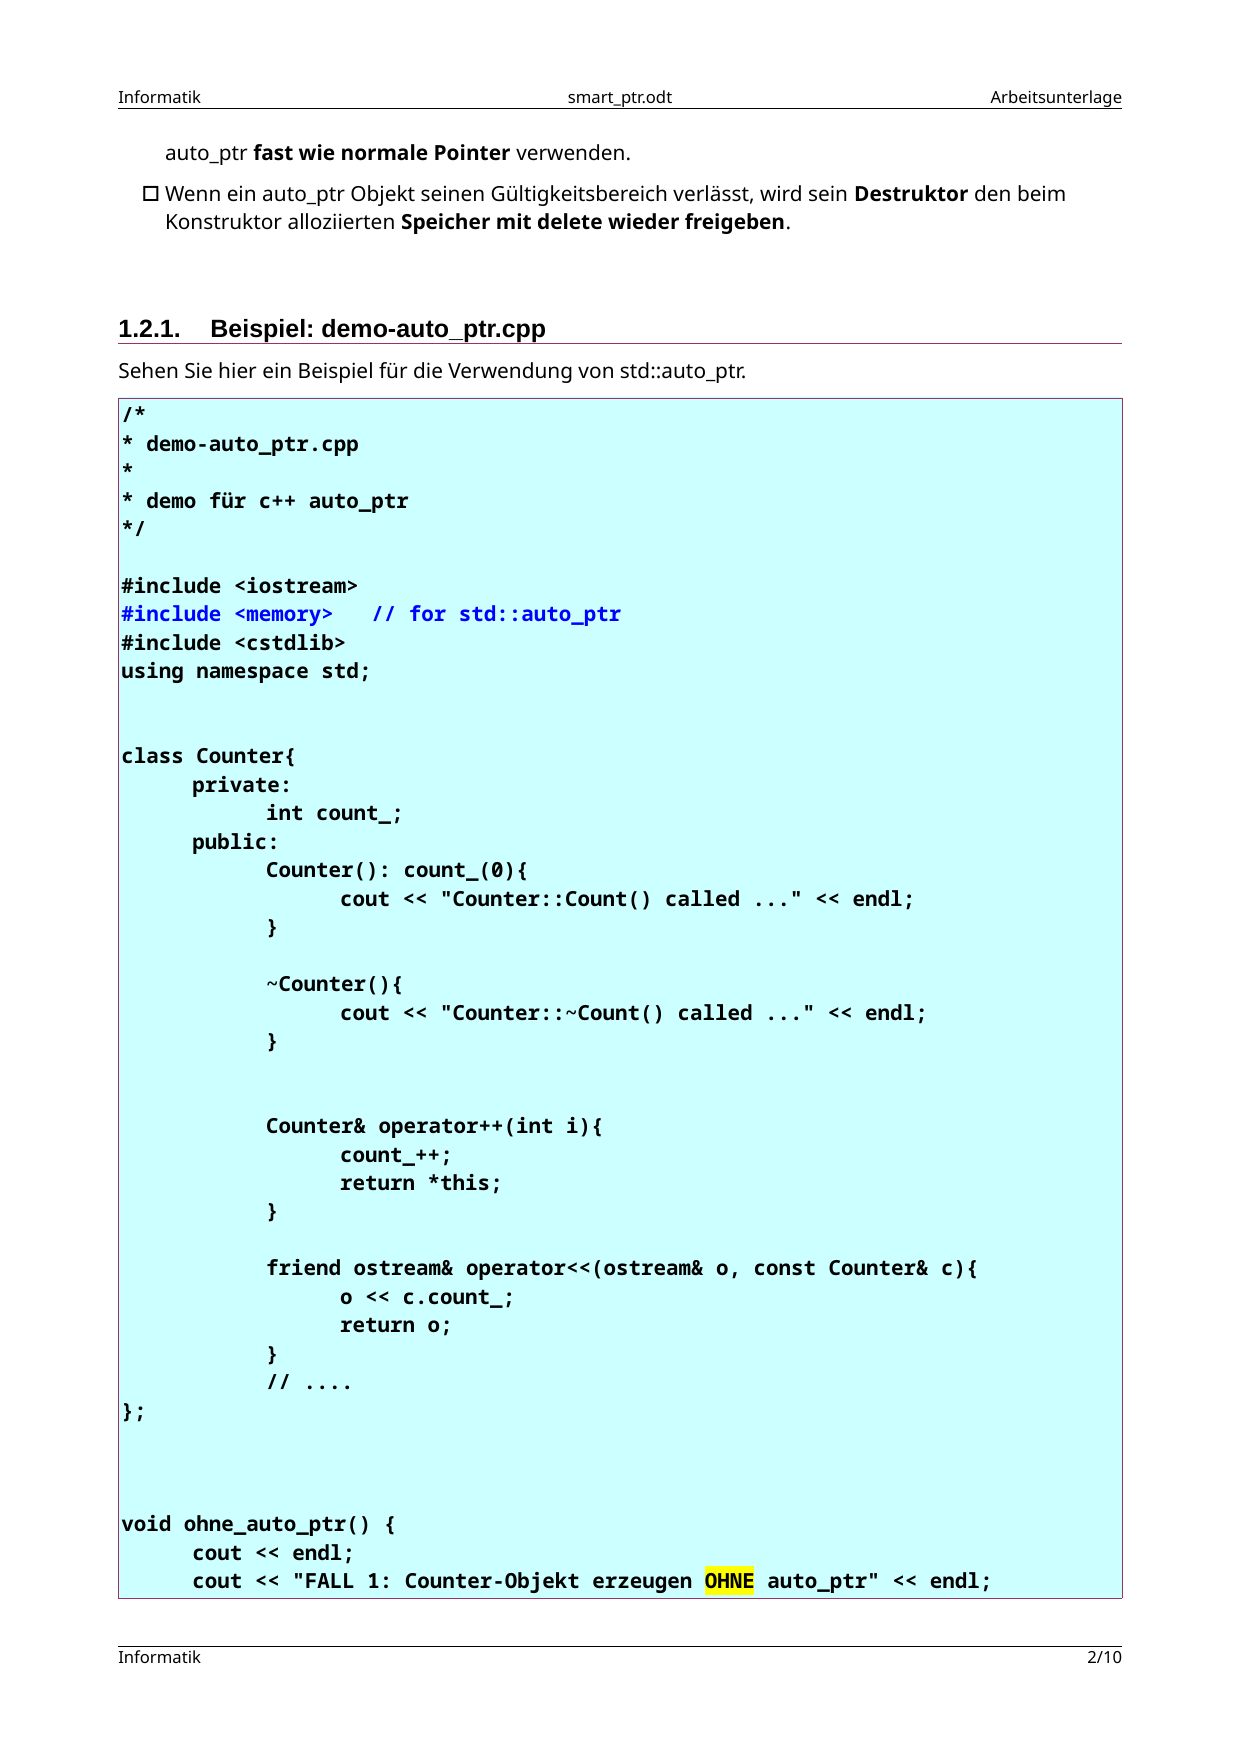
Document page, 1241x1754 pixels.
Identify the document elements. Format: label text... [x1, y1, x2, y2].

text ~Counter(){ [119, 966, 1122, 994]
text return o; [119, 1307, 1122, 1336]
text Sehen Sie hier ein Beispiel für die Verwendung von std::auto_ptr. [118, 356, 1122, 385]
text * demo für c++ auto_ptr [119, 483, 1122, 511]
text */ [119, 511, 1122, 539]
text #include <iostream> [119, 568, 1122, 596]
text #include <cstdlib> [119, 625, 1122, 653]
text } [119, 1336, 1122, 1364]
text cout << "Counter::~Count() called ..." << endl; [119, 994, 1122, 1023]
text int count_; [119, 796, 1122, 824]
text * [119, 454, 1122, 483]
text Counter(): count_(0){ [119, 852, 1122, 881]
text } [119, 909, 1122, 938]
text cout << "FALL 1: Counter-Objekt erzeugen OHNE auto_ptr" << endl; [119, 1563, 1122, 1598]
text void ohne_auto_ptr() { [119, 1506, 1122, 1535]
text } [119, 1194, 1122, 1222]
text class Counter{ [119, 739, 1122, 767]
text * demo-auto_ptr.cpp [119, 426, 1122, 454]
text private: [119, 767, 1122, 796]
text // .... [119, 1364, 1122, 1393]
text count_++; [119, 1137, 1122, 1165]
text } [119, 1023, 1122, 1051]
text }; [119, 1393, 1122, 1421]
list Wenn ein auto_ptr Objekt seinen Gültigkeitsbereich verlässt, wird sein Destruktor den beim Konstruktor alloziierten Speicher mit delete wieder freigeben. [141, 179, 1122, 236]
text cout << endl; [119, 1535, 1122, 1563]
text o << c.count_; [119, 1279, 1122, 1307]
text friend ostream& operator<<(ostream& o, const Counter& c){ [119, 1251, 1122, 1279]
subtitle Beispiel: demo-auto_ptr.cpp [118, 314, 1122, 343]
list auto_ptr fast wie normale Pointer verwenden. [141, 138, 1122, 166]
text cout << "Counter::Count() called ..." << endl; [119, 881, 1122, 909]
text return *this; [119, 1165, 1122, 1194]
text /* [119, 399, 1122, 426]
text using namespace std; [119, 653, 1122, 682]
text public: [119, 824, 1122, 852]
text Counter& operator++(int i){ [119, 1108, 1122, 1137]
text #include <memory> // for std::auto_ptr [119, 596, 1122, 625]
